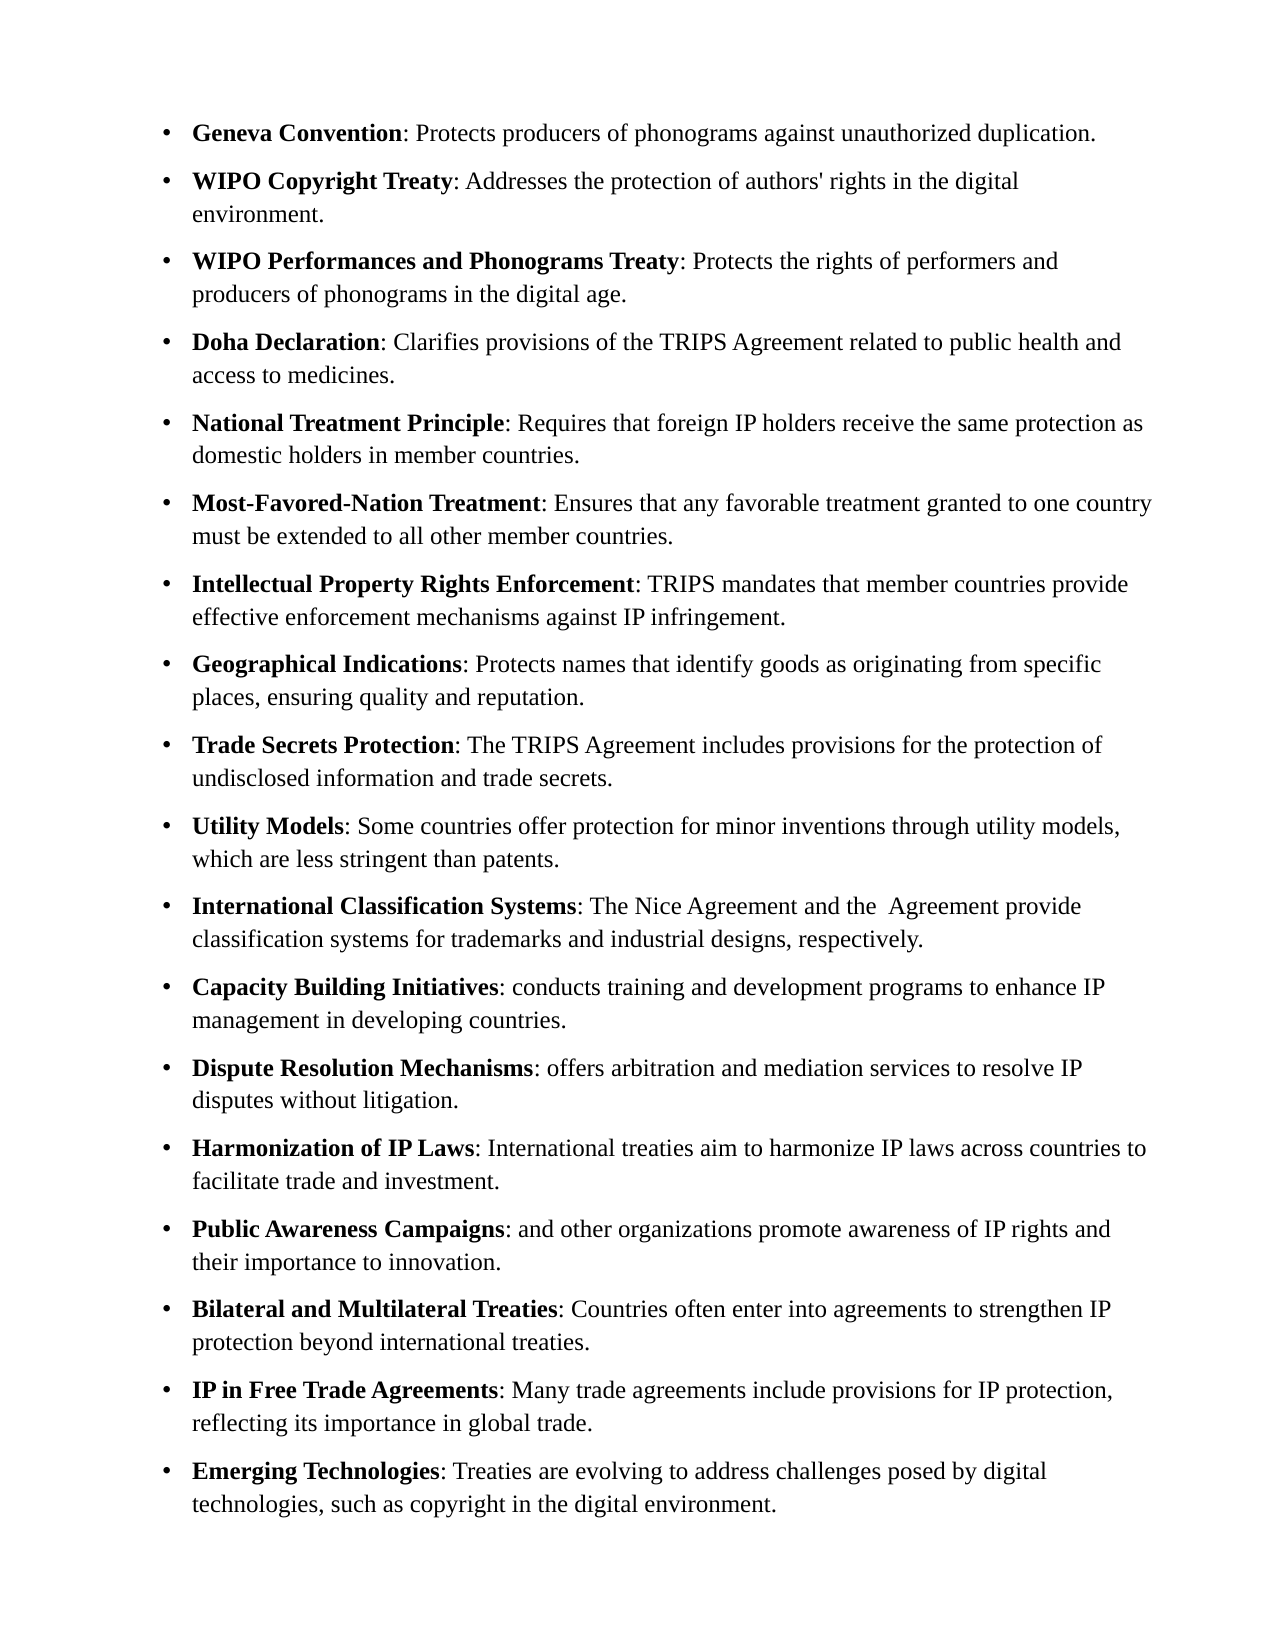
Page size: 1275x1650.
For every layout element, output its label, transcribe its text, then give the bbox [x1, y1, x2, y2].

list Public Awareness Campaigns: and other organizations promote awareness of IP rights and their importance to innovation. [162, 1214, 1157, 1276]
list Most-Favored-Nation Treatment: Ensures that any favorable treatment granted to one country must be extended to all other member countries. [162, 488, 1157, 550]
list Trade Secrets Protection: The TRIPS Agreement includes provisions for the protection of undisclosed information and trade secrets. [162, 730, 1157, 792]
list Doha Declaration: Clarifies provisions of the TRIPS Agreement related to public health and access to medicines. [162, 327, 1157, 389]
list Utility Models: Some countries offer protection for minor inventions through utility models, which are less stringent than patents. [162, 811, 1157, 872]
list Harmonization of IP Laws: International treaties aim to harmonize IP laws across countries to facilitate trade and investment. [162, 1133, 1157, 1195]
list Geographical Indications: Protects names that identify goods as originating from specific places, ensuring quality and reputation. [162, 649, 1157, 711]
list Bilateral and Multilateral Treaties: Countries often enter into agreements to strengthen IP protection beyond international treaties. [162, 1294, 1157, 1356]
list Geneva Convention: Protects producers of phonograms against unauthorized duplication. [162, 118, 1157, 147]
list WIPO Copyright Treaty: Addresses the protection of authors' rights in the digital environment. [162, 166, 1157, 227]
list Emerging Technologies: Treaties are evolving to address challenges posed by digital technologies, such as copyright in the digital environment. [162, 1456, 1157, 1517]
list Capacity Building Initiatives: conducts training and development programs to enhance IP management in developing countries. [162, 972, 1157, 1034]
list National Treatment Principle: Requires that foreign IP holders receive the same protection as domestic holders in member countries. [162, 408, 1157, 469]
list International Classification Systems: The Nice Agreement and the Agreement provide classification systems for trademarks and industrial designs, respectively. [162, 891, 1157, 953]
list WIPO Performances and Phonograms Treaty: Protects the rights of performers and producers of phonograms in the digital age. [162, 246, 1157, 308]
list Dispute Resolution Mechanisms: offers arbitration and mediation services to resolve IP disputes without litigation. [162, 1053, 1157, 1114]
list Intellectual Property Rights Enforcement: TRIPS mandates that member countries provide effective enforcement mechanisms against IP infringement. [162, 569, 1157, 631]
list IP in Free Trade Agreements: Many trade agreements include provisions for IP protection, reflecting its importance in global trade. [162, 1375, 1157, 1437]
